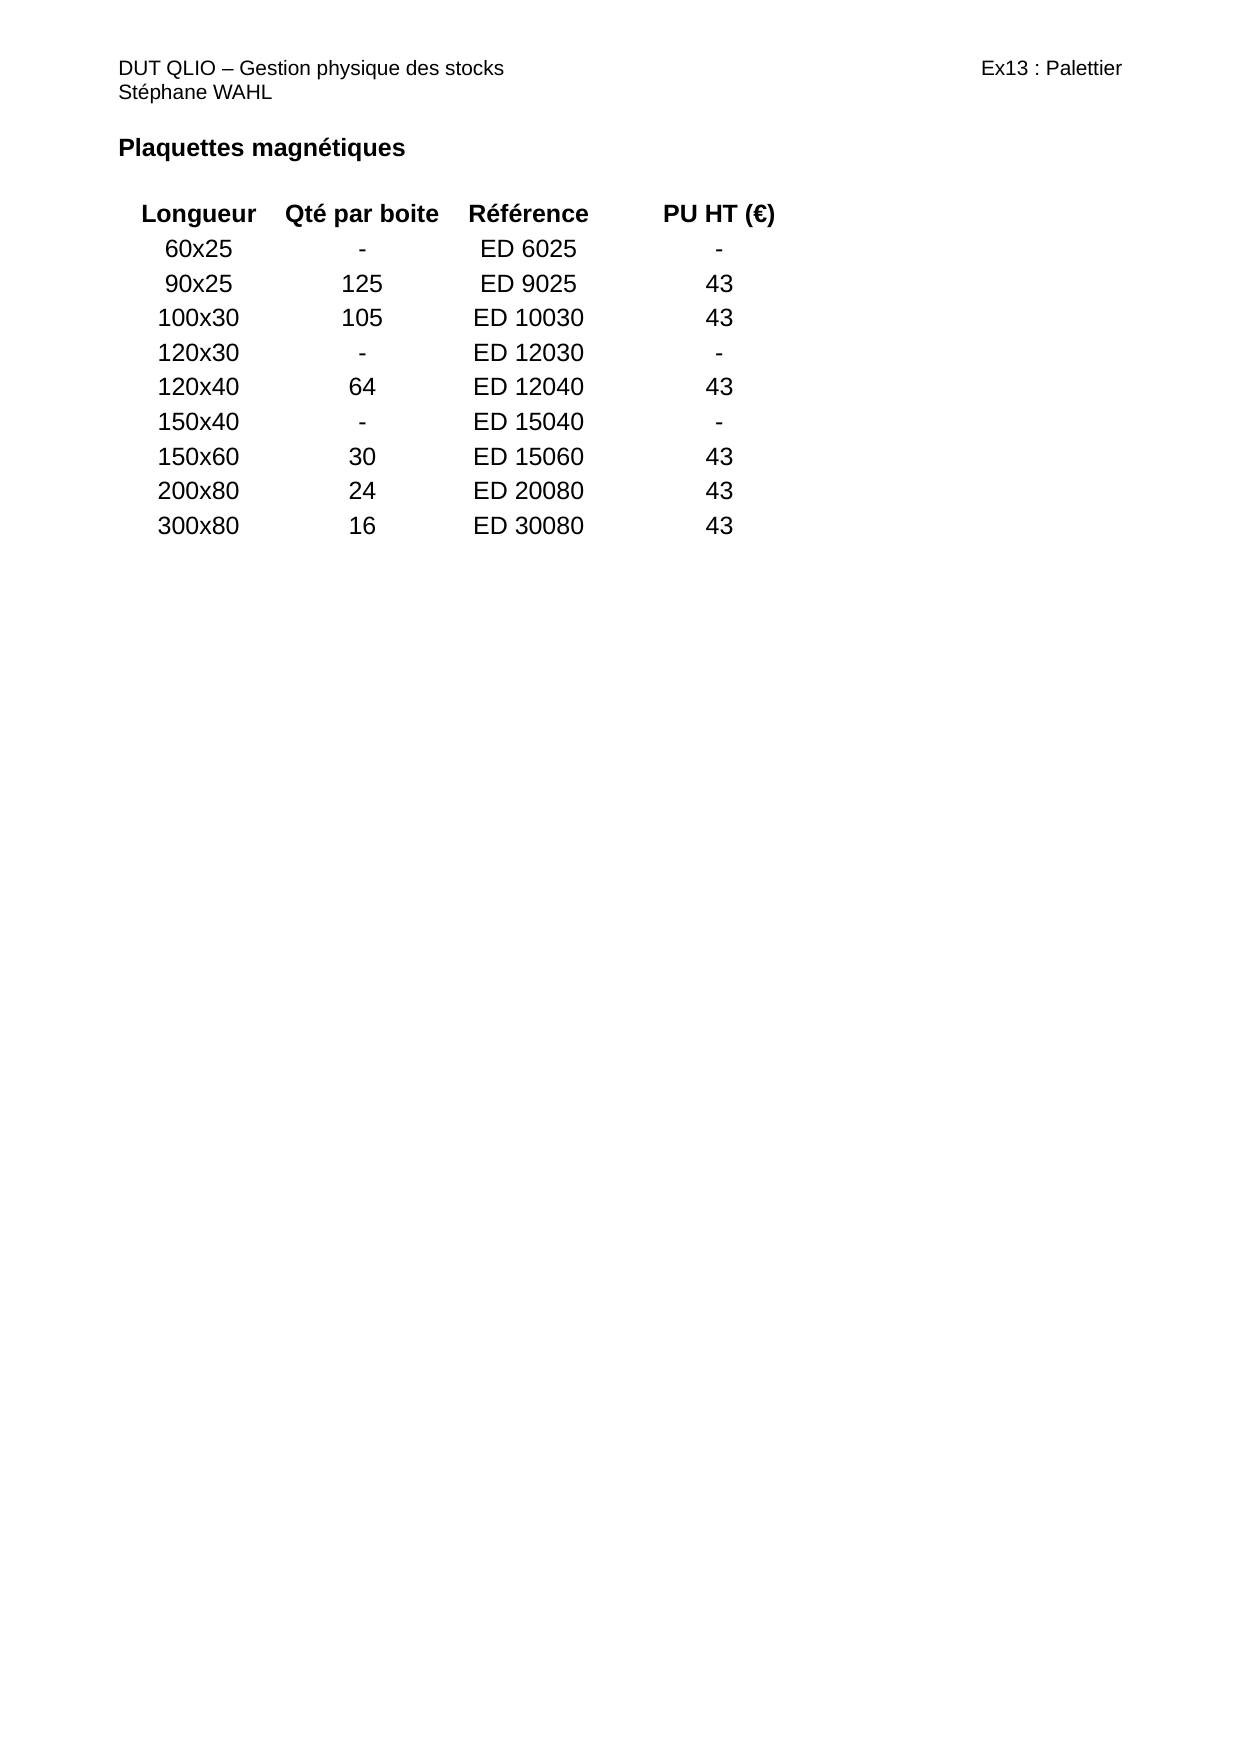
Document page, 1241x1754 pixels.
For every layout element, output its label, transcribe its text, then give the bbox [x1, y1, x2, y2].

table_cell - [279, 231, 445, 266]
table_cell ED 6025 [445, 231, 612, 266]
table_cell ED 15060 [445, 439, 612, 473]
table_cell - [279, 335, 445, 369]
table_cell 120x40 [118, 370, 279, 404]
table_cell 30 [279, 439, 445, 473]
table_header PU HT (€) [612, 197, 827, 231]
table_cell - [612, 335, 827, 369]
table_cell 43 [612, 473, 827, 508]
subtitle Plaquettes magnétiques [118, 133, 1122, 162]
table_cell 125 [279, 266, 445, 300]
table_cell 120x30 [118, 335, 279, 369]
table_cell 150x60 [118, 439, 279, 473]
table_cell 90x25 [118, 266, 279, 300]
table_cell 24 [279, 473, 445, 508]
table_cell 43 [612, 300, 827, 335]
table_cell 150x40 [118, 404, 279, 439]
table_cell 43 [612, 439, 827, 473]
table_header Référence [445, 197, 612, 231]
table_cell ED 15040 [445, 404, 612, 439]
table_cell 200x80 [118, 473, 279, 508]
table_cell 64 [279, 370, 445, 404]
table_cell ED 12040 [445, 370, 612, 404]
table_cell - [612, 404, 827, 439]
table_cell 43 [612, 266, 827, 300]
table_header Longueur [118, 197, 279, 231]
table_cell 300x80 [118, 508, 279, 542]
table_cell ED 10030 [445, 300, 612, 335]
table_cell - [279, 404, 445, 439]
table_cell ED 20080 [445, 473, 612, 508]
table_cell 105 [279, 300, 445, 335]
table_cell 16 [279, 508, 445, 542]
table_cell 60x25 [118, 231, 279, 266]
table_cell ED 9025 [445, 266, 612, 300]
table_cell 43 [612, 508, 827, 542]
table_cell - [612, 231, 827, 266]
table_header Qté par boite [279, 197, 445, 231]
table_cell 100x30 [118, 300, 279, 335]
table_cell ED 30080 [445, 508, 612, 542]
table_cell ED 12030 [445, 335, 612, 369]
table_cell 43 [612, 370, 827, 404]
